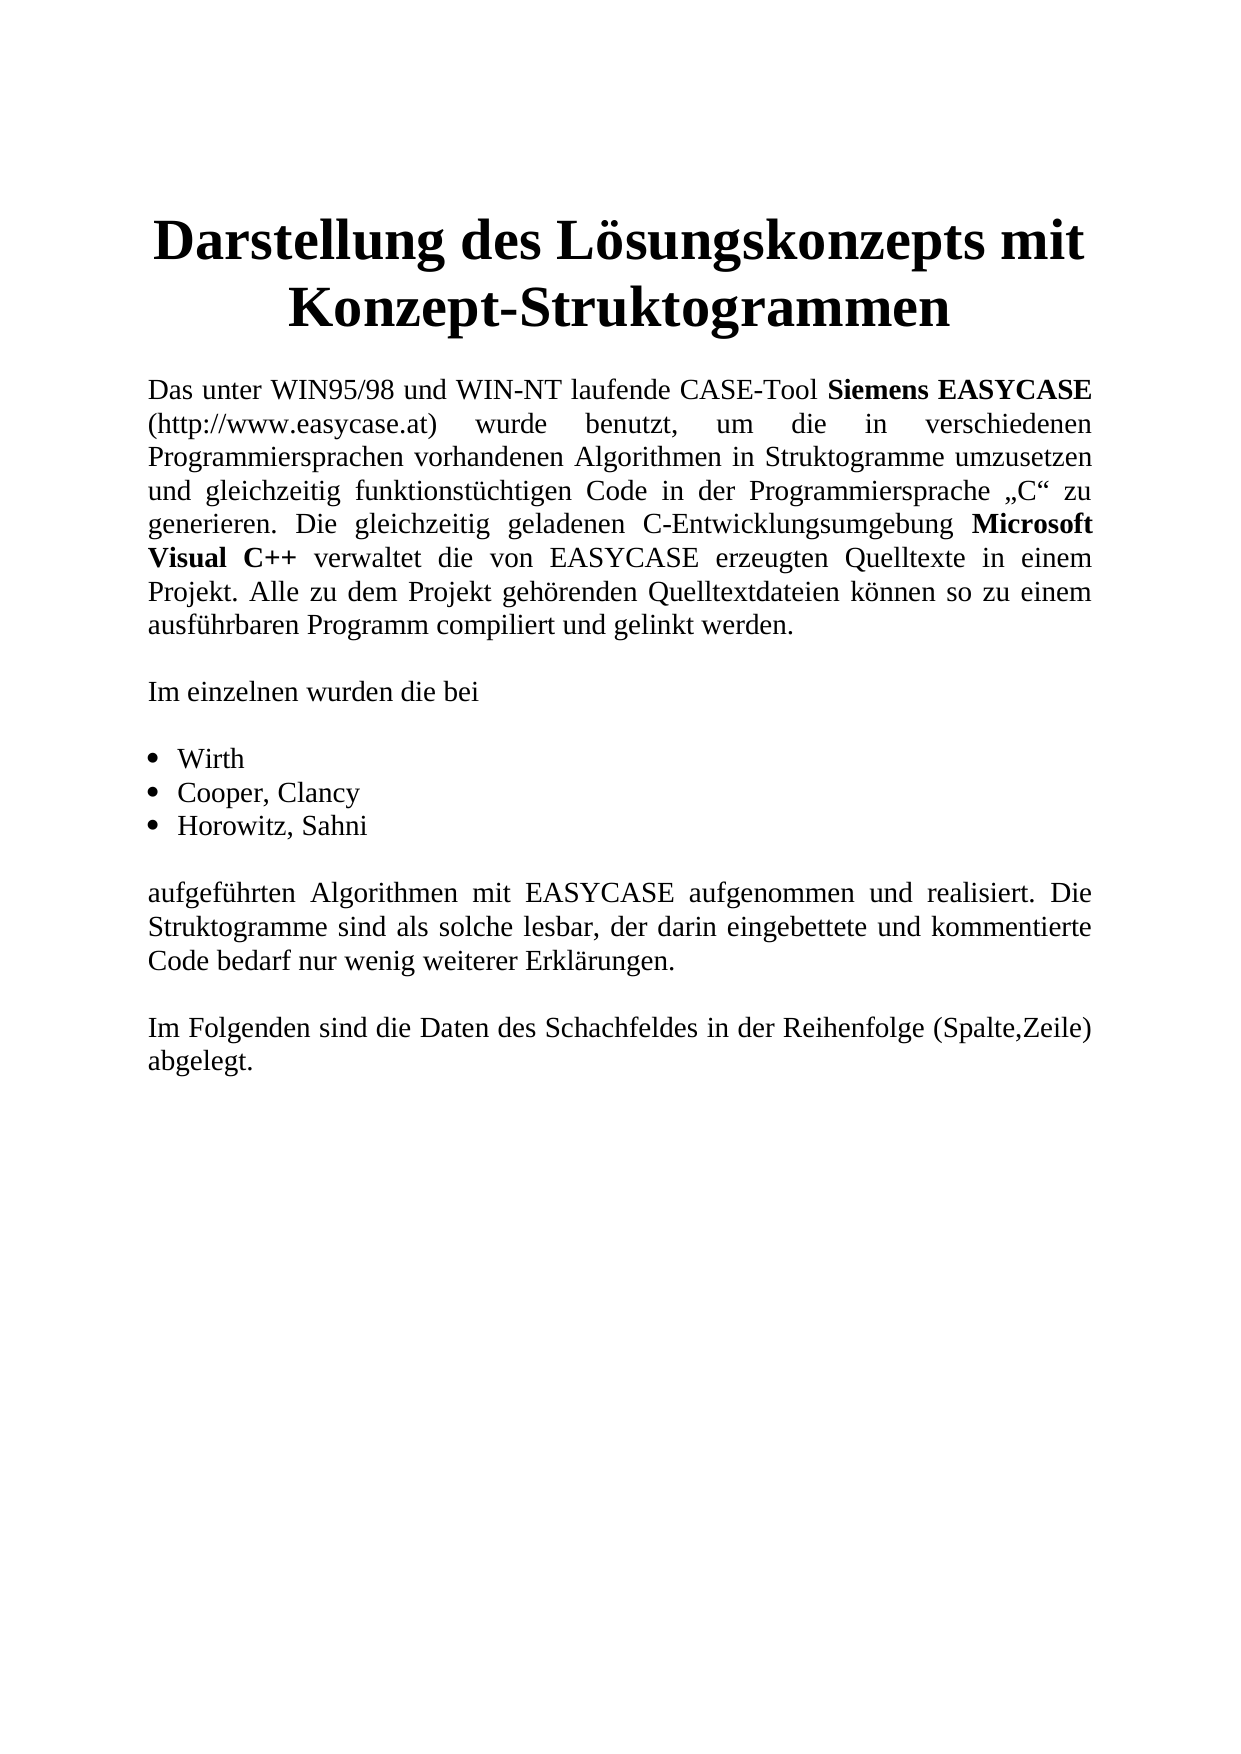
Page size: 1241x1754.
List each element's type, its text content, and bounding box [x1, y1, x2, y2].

text Im Folgenden sind die Daten des Schachfeldes in der Reihenfolge (Spalte,Zeile) abgelegt. [148, 1010, 1093, 1077]
text Im einzelnen wurden die bei [148, 674, 1093, 708]
text Das unter WIN95/98 und WIN-NT laufende CASE-Tool Siemens EASYCASE (http://www.easycase.at) wurde benutzt, um die in verschiedenen Programmiersprachen vorhandenen Algorithmen in Struktogramme umzusetzen und gleichzeitig funktionstüchtigen Code in der Programmiersprache „C“ zu generieren. Die gleichzeitig geladenen C-Entwicklungsumgebung Microsoft Visual C++ verwaltet die von EASYCASE erzeugten Quelltexte in einem Projekt. Alle zu dem Projekt gehörenden Quelltextdateien können so zu einem ausführbaren Programm compiliert und gelinkt werden. [148, 373, 1093, 641]
text aufgeführten Algorithmen mit EASYCASE aufgenommen und realisiert. Die Struktogramme sind als solche lesbar, der darin eingebettete und kommentierte Code bedarf nur wenig weiterer Erklärungen. [148, 876, 1093, 976]
text Darstellung des Lösungskonzepts mit Konzept-Struktogrammen [148, 205, 1093, 339]
list Wirth [148, 742, 1093, 775]
list Cooper, Clancy [148, 775, 1093, 809]
list Horowitz, Sahni [148, 809, 1093, 842]
